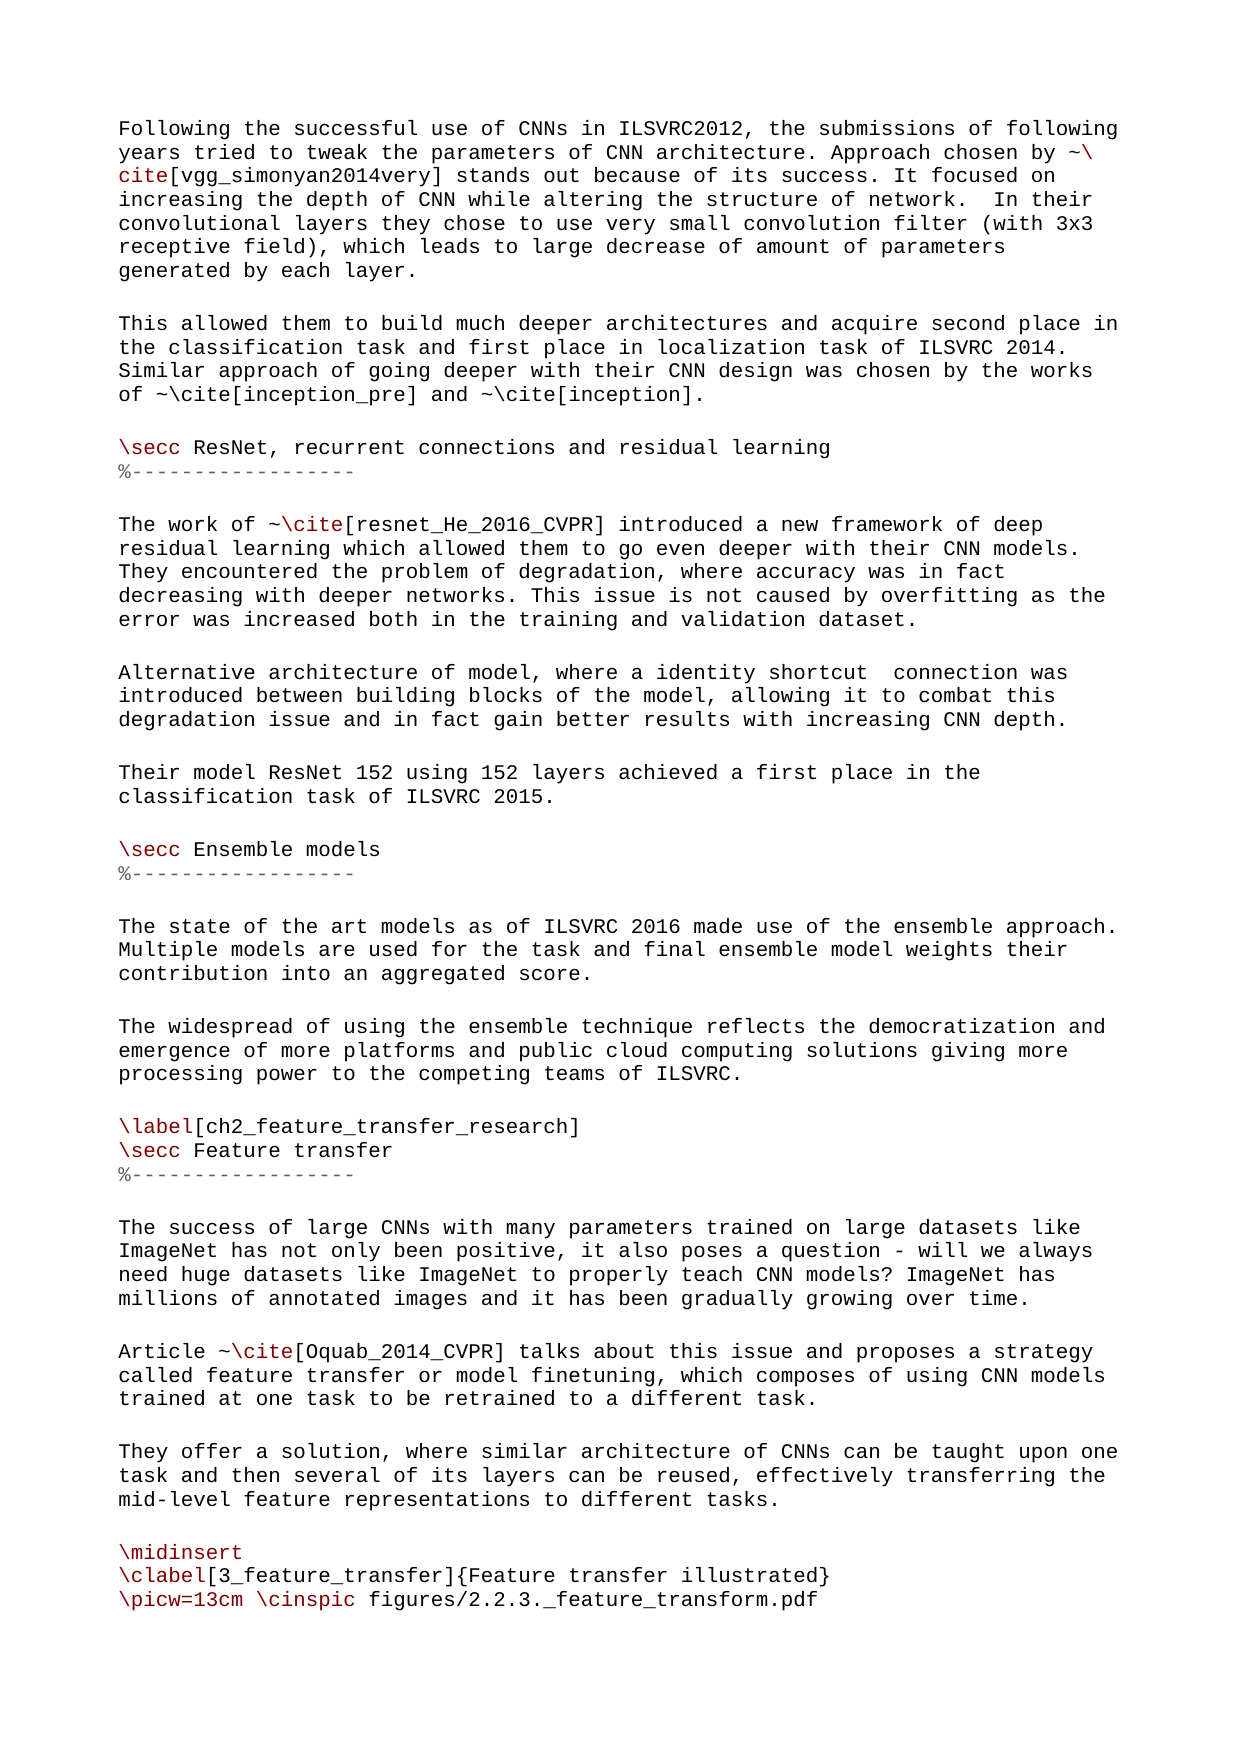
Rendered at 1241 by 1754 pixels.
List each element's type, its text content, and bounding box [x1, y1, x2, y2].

text Their model ResNet 152 using 152 layers achieved a first place in the classification task of ILSVRC 2015. [118, 762, 1122, 809]
text The success of large CNNs with many parameters trained on large datasets like ImageNet has not only been positive, it also poses a question - will we always need huge datasets like ImageNet to properly teach CNN models? ImageNet has millions of annotated images and it has been gradually growing over time. [118, 1217, 1122, 1311]
text \secc Feature transfer [118, 1140, 1122, 1164]
text %------------------ [118, 1164, 1122, 1187]
text The work of ~\cite[resnet_He_2016_CVPR] introduced a new framework of deep residual learning which allowed them to go even deeper with their CNN models. They encountered the problem of degradation, where accuracy was in fact decreasing with deeper networks. This issue is not caused by overfitting as the error was increased both in the training and validation dataset. [118, 514, 1122, 632]
text %------------------ [118, 862, 1122, 886]
text \picw=13cm \cinspic figures/2.2.3._feature_transform.pdf [118, 1589, 1122, 1613]
text \secc ResNet, recurrent connections and residual learning [118, 437, 1122, 461]
text This allowed them to build much deeper architectures and acquire second place in the classification task and first place in localization task of ILSVRC 2014. Similar approach of going deeper with their CNN design was chosen by the works of ~\cite[inception_pre] and ~\cite[inception]. [118, 313, 1122, 408]
text \label[ch2_feature_transfer_research] [118, 1116, 1122, 1140]
text The state of the art models as of ILSVRC 2016 made use of the ensemble approach. Multiple models are used for the task and final ensemble model weights their contribution into an aggregated score. [118, 916, 1122, 987]
text \midinsert [118, 1542, 1122, 1565]
text They offer a solution, where similar architecture of CNNs can be taught upon one task and then several of its layers can be reused, effectively transferring the mid-level feature representations to different tasks. [118, 1441, 1122, 1512]
text \secc Ensemble models [118, 839, 1122, 862]
text Following the successful use of CNNs in ILSVRC2012, the submissions of following years tried to tweak the parameters of CNN architecture. Approach chosen by ~\cite[vgg_simonyan2014very] stands out because of its success. It focused on increasing the depth of CNN while altering the structure of network. In their convolutional layers they chose to use very small convolution filter (with 3x3 receptive field), which leads to large decrease of amount of parameters generated by each layer. [118, 118, 1122, 284]
text Alternative architecture of model, where a identity shortcut connection was introduced between building blocks of the model, allowing it to combat this degradation issue and in fact gain better results with increasing CNN depth. [118, 662, 1122, 733]
text %------------------ [118, 461, 1122, 484]
text Article ~\cite[Oquab_2014_CVPR] talks about this issue and proposes a strategy called feature transfer or model finetuning, which composes of using CNN models trained at one task to be retrained to a different task. [118, 1341, 1122, 1412]
text \clabel[3_feature_transfer]{Feature transfer illustrated} [118, 1565, 1122, 1589]
text The widespread of using the ensemble technique reflects the democratization and emergence of more platforms and public cloud computing solutions giving more processing power to the competing teams of ILSVRC. [118, 1016, 1122, 1087]
